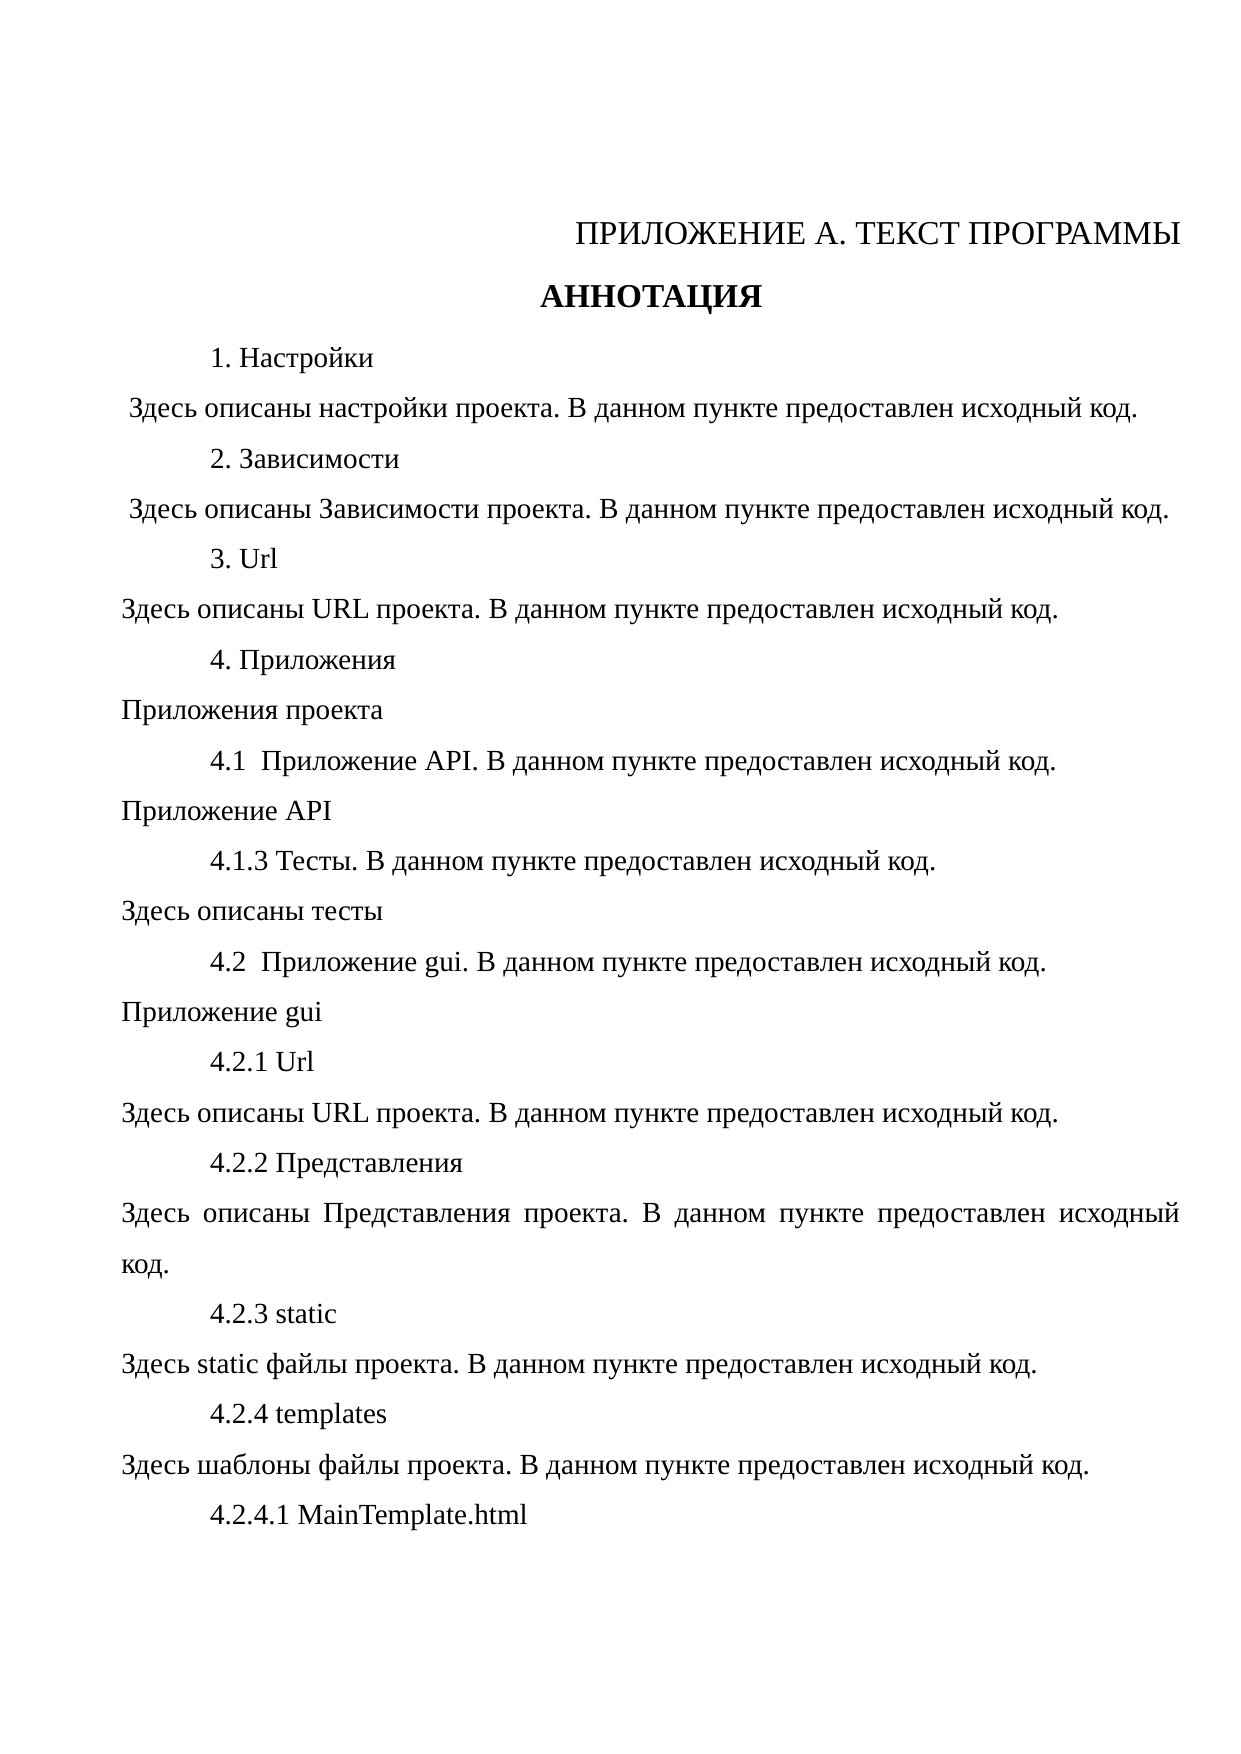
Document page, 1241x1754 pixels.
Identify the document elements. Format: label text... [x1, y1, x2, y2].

text 4.1 Приложение API. В данном пункте предоставлен исходный код. [121, 743, 1181, 776]
text Здесь описаны настройки проекта. В данном пункте предоставлен исходный код. [121, 390, 1181, 424]
text АННОТАЦИЯ [121, 277, 1181, 315]
text Здесь описаны URL проекта. В данном пункте предоставлен исходный код. [121, 592, 1181, 625]
text 3. Url [121, 541, 1181, 575]
table_header [122, 148, 487, 212]
text 1. Настройки [121, 340, 1181, 374]
text Приложение API [121, 793, 1181, 826]
text Здесь описаны тесты [121, 893, 1181, 927]
text Здесь описаны Зависимости проекта. В данном пункте предоставлен исходный код. [121, 491, 1181, 524]
text Здесь static файлы проекта. В данном пункте предоставлен исходный код. [121, 1346, 1181, 1380]
text 4. Приложения [121, 642, 1181, 676]
text 4.2.1 Url [121, 1044, 1181, 1078]
text Приложение gui [121, 994, 1181, 1028]
text ПРИЛОЖЕНИЕ А. ТЕКСТ ПРОГРАММЫ [121, 213, 1181, 252]
text Здесь описаны Представления проекта. В данном пункте предоставлен исходный код. [121, 1195, 1181, 1279]
text 4.2 Приложение gui. В данном пункте предоставлен исходный код. [121, 944, 1181, 977]
text 2. Зависимости [121, 441, 1181, 474]
text 4.2.4 templates [121, 1397, 1181, 1430]
text 4.2.3 static [121, 1296, 1181, 1329]
text Здесь шаблоны файлы проекта. В данном пункте предоставлен исходный код. [121, 1447, 1181, 1481]
text 4.2.4.1 MainTemplate.html [121, 1497, 1181, 1531]
text 4.2.2 Представления [121, 1145, 1181, 1179]
text 4.1.3 Тесты. В данном пункте предоставлен исходный код. [121, 843, 1181, 877]
text Приложения проекта [121, 692, 1181, 726]
text Здесь описаны URL проекта. В данном пункте предоставлен исходный код. [121, 1095, 1181, 1128]
